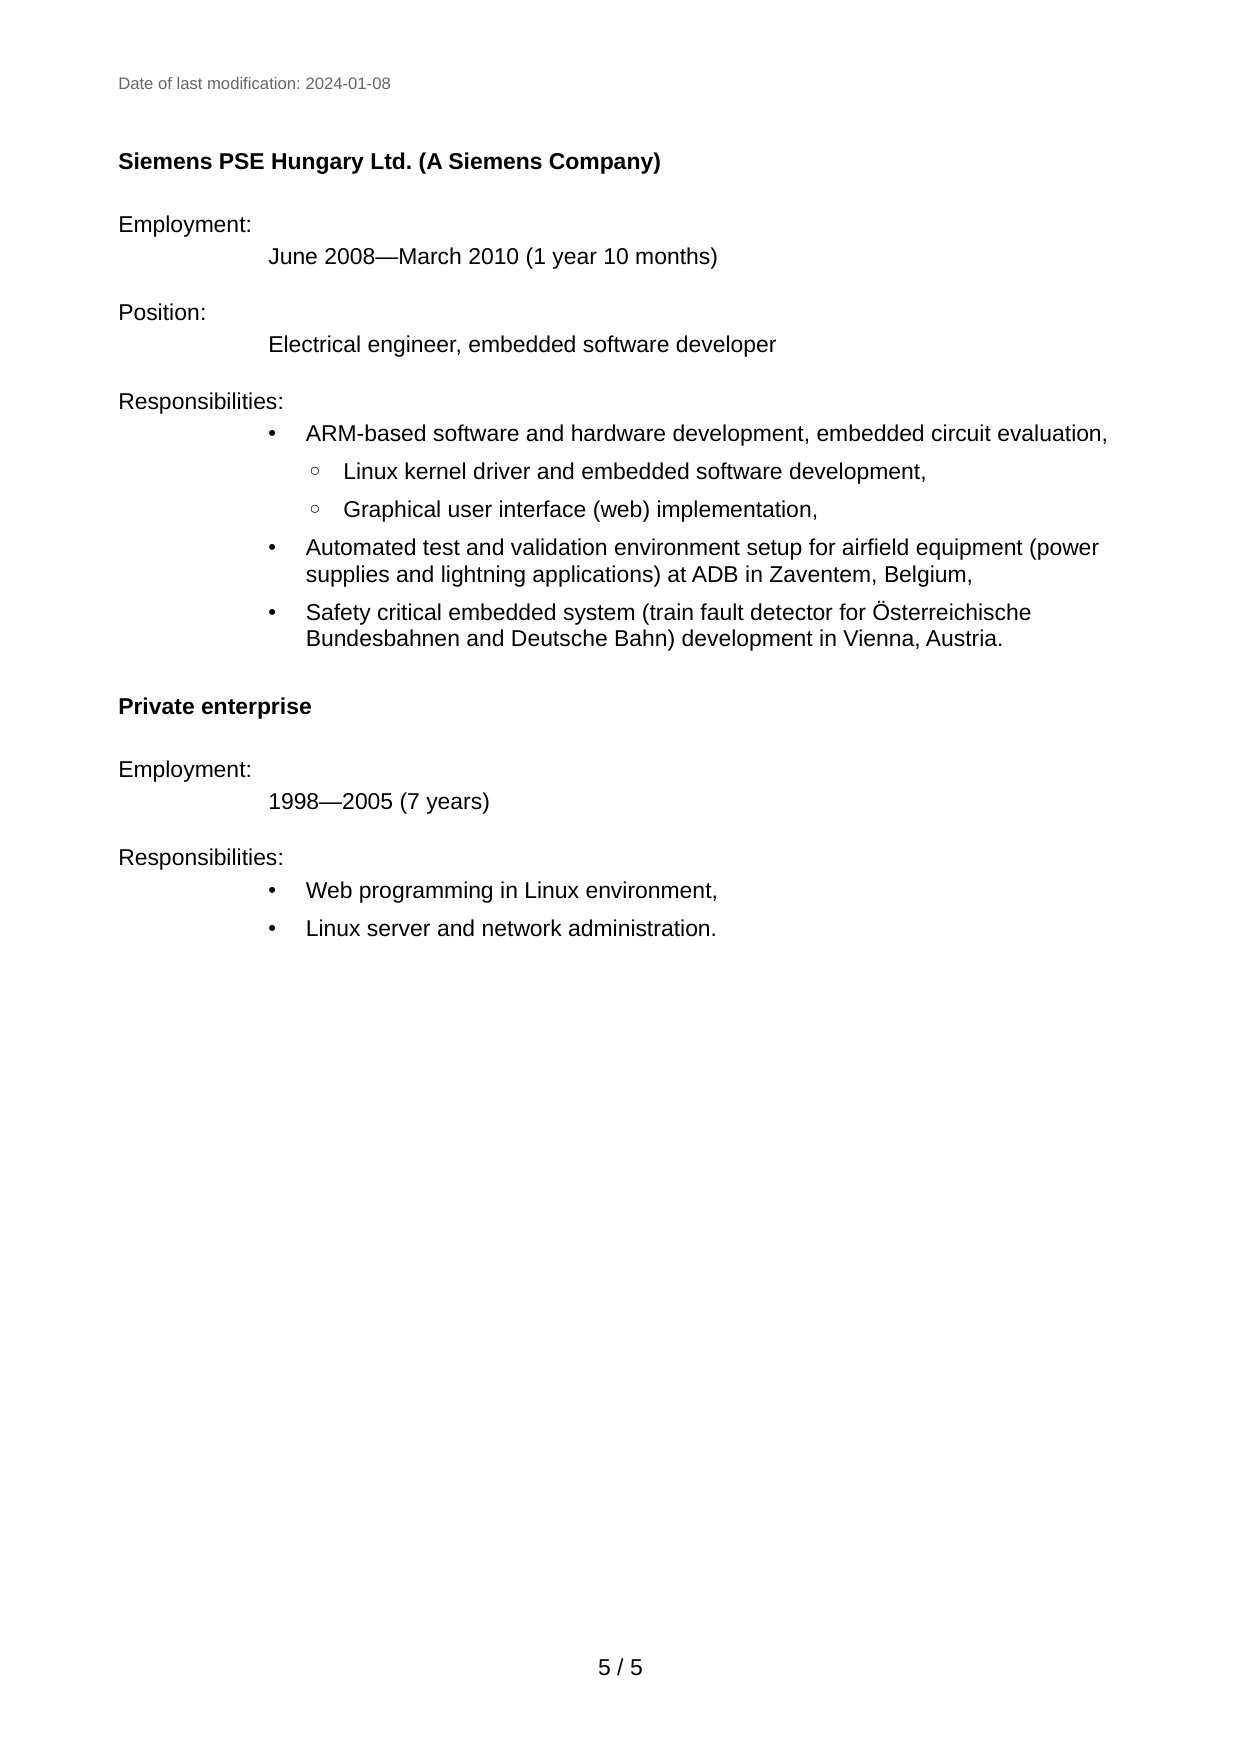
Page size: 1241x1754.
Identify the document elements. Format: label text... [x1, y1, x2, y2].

text Electrical engineer, embedded software developer [118, 331, 1122, 358]
list Linux server and network administration. [268, 915, 1122, 941]
list ARM-based software and hardware development, embedded circuit evaluation, [268, 420, 1122, 446]
title Employment: [118, 756, 1122, 782]
list Safety critical embedded system (train fault detector for Österreichische Bundesbahnen and Deutsche Bahn) development in Vienna, Austria. [268, 599, 1122, 652]
list Web programming in Linux environment, [268, 877, 1122, 903]
text June 2008—March 2010 (1 year 10 months) [118, 243, 1122, 269]
list Linux kernel driver and embedded software development, [306, 458, 1122, 484]
title Position: [118, 299, 1122, 325]
list Automated test and validation environment setup for airfield equipment (power supplies and lightning applications) at ADB in Zaventem, Belgium, [268, 534, 1122, 587]
title Responsibilities: [118, 844, 1122, 871]
title Employment: [118, 211, 1122, 237]
title Responsibilities: [118, 388, 1122, 414]
subtitle Siemens PSE Hungary Ltd. (A Siemens Company) [118, 148, 1122, 174]
subtitle Private enterprise [118, 693, 1122, 720]
text 1998—2005 (7 years) [118, 788, 1122, 814]
list Graphical user interface (web) implementation, [306, 496, 1122, 523]
